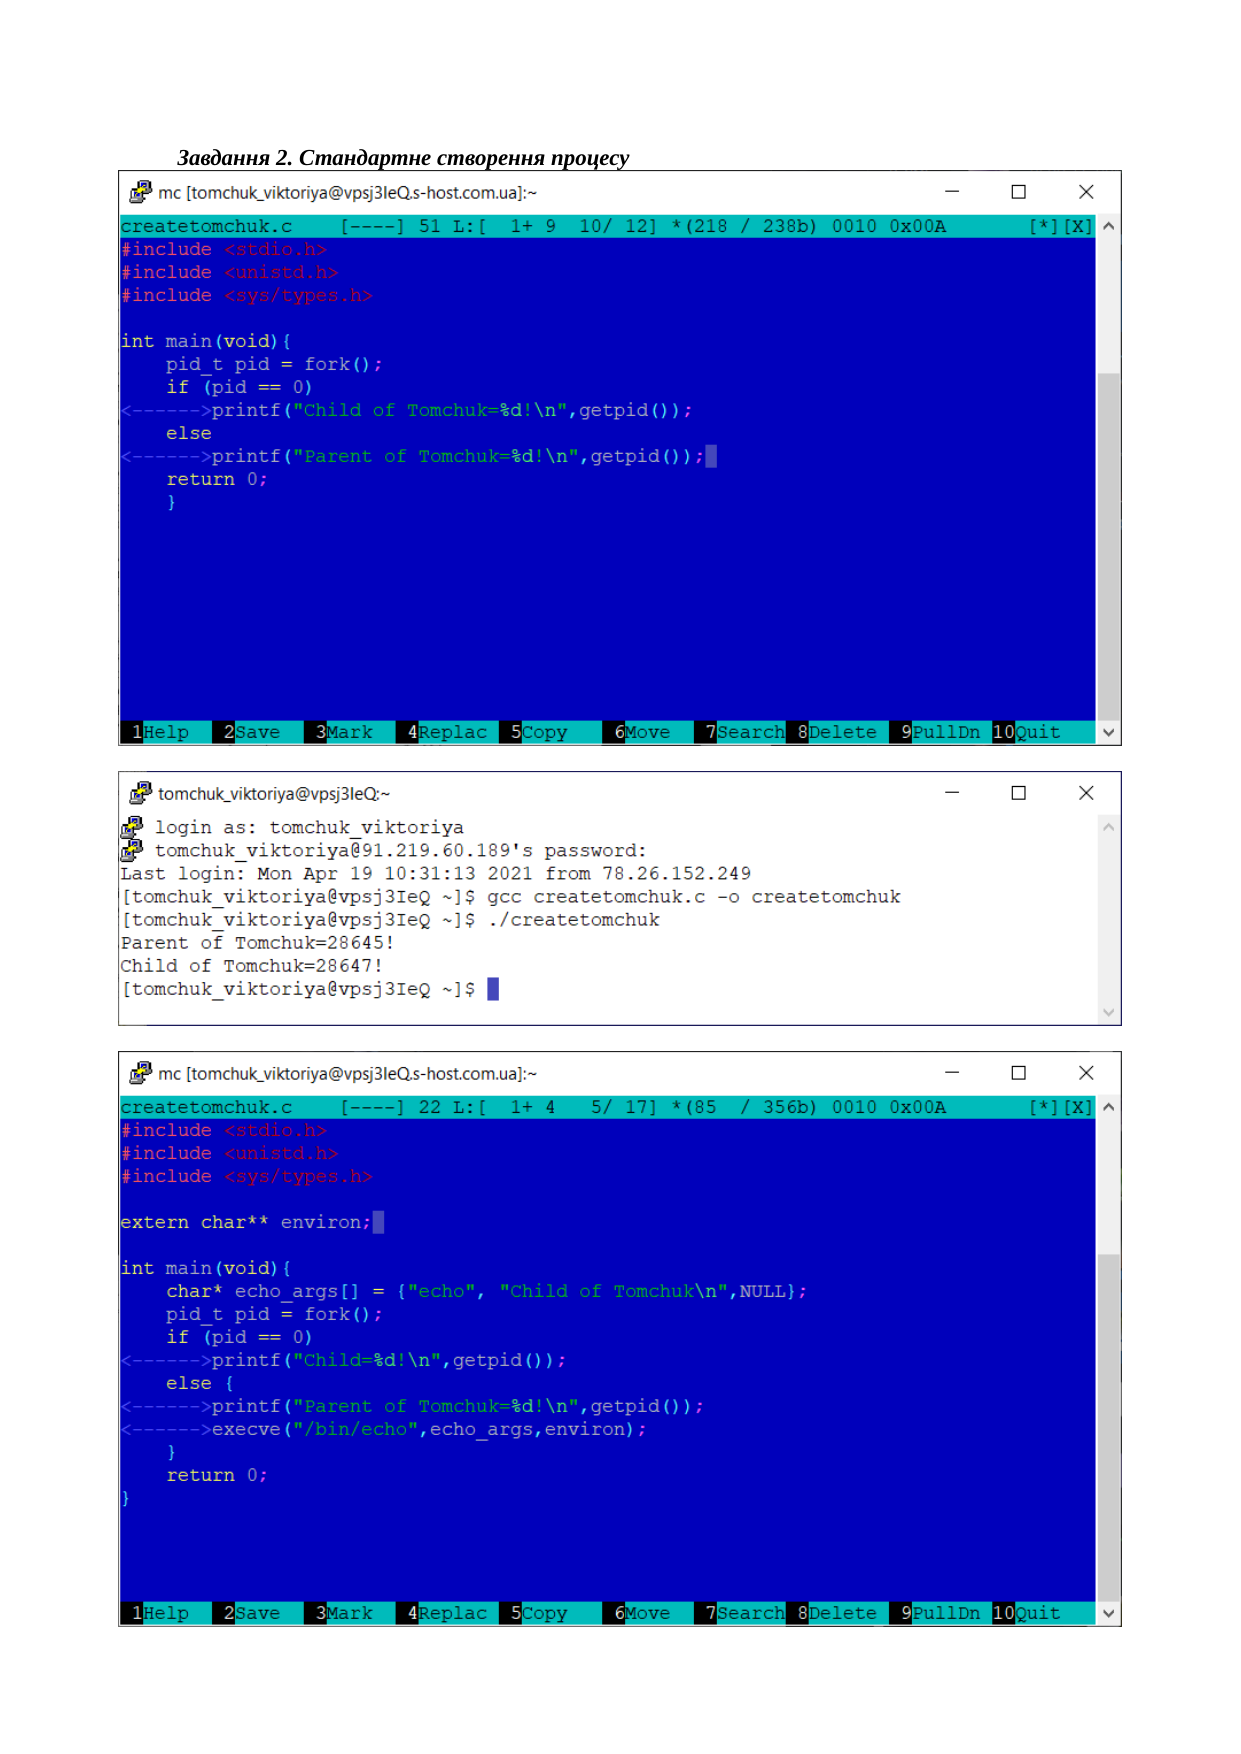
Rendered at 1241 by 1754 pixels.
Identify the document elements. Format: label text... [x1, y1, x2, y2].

text Завдання 2. Стандартне створення процесу [118, 144, 1122, 170]
picture [118, 771, 1122, 1026]
picture [118, 1051, 1122, 1627]
picture [118, 170, 1122, 746]
